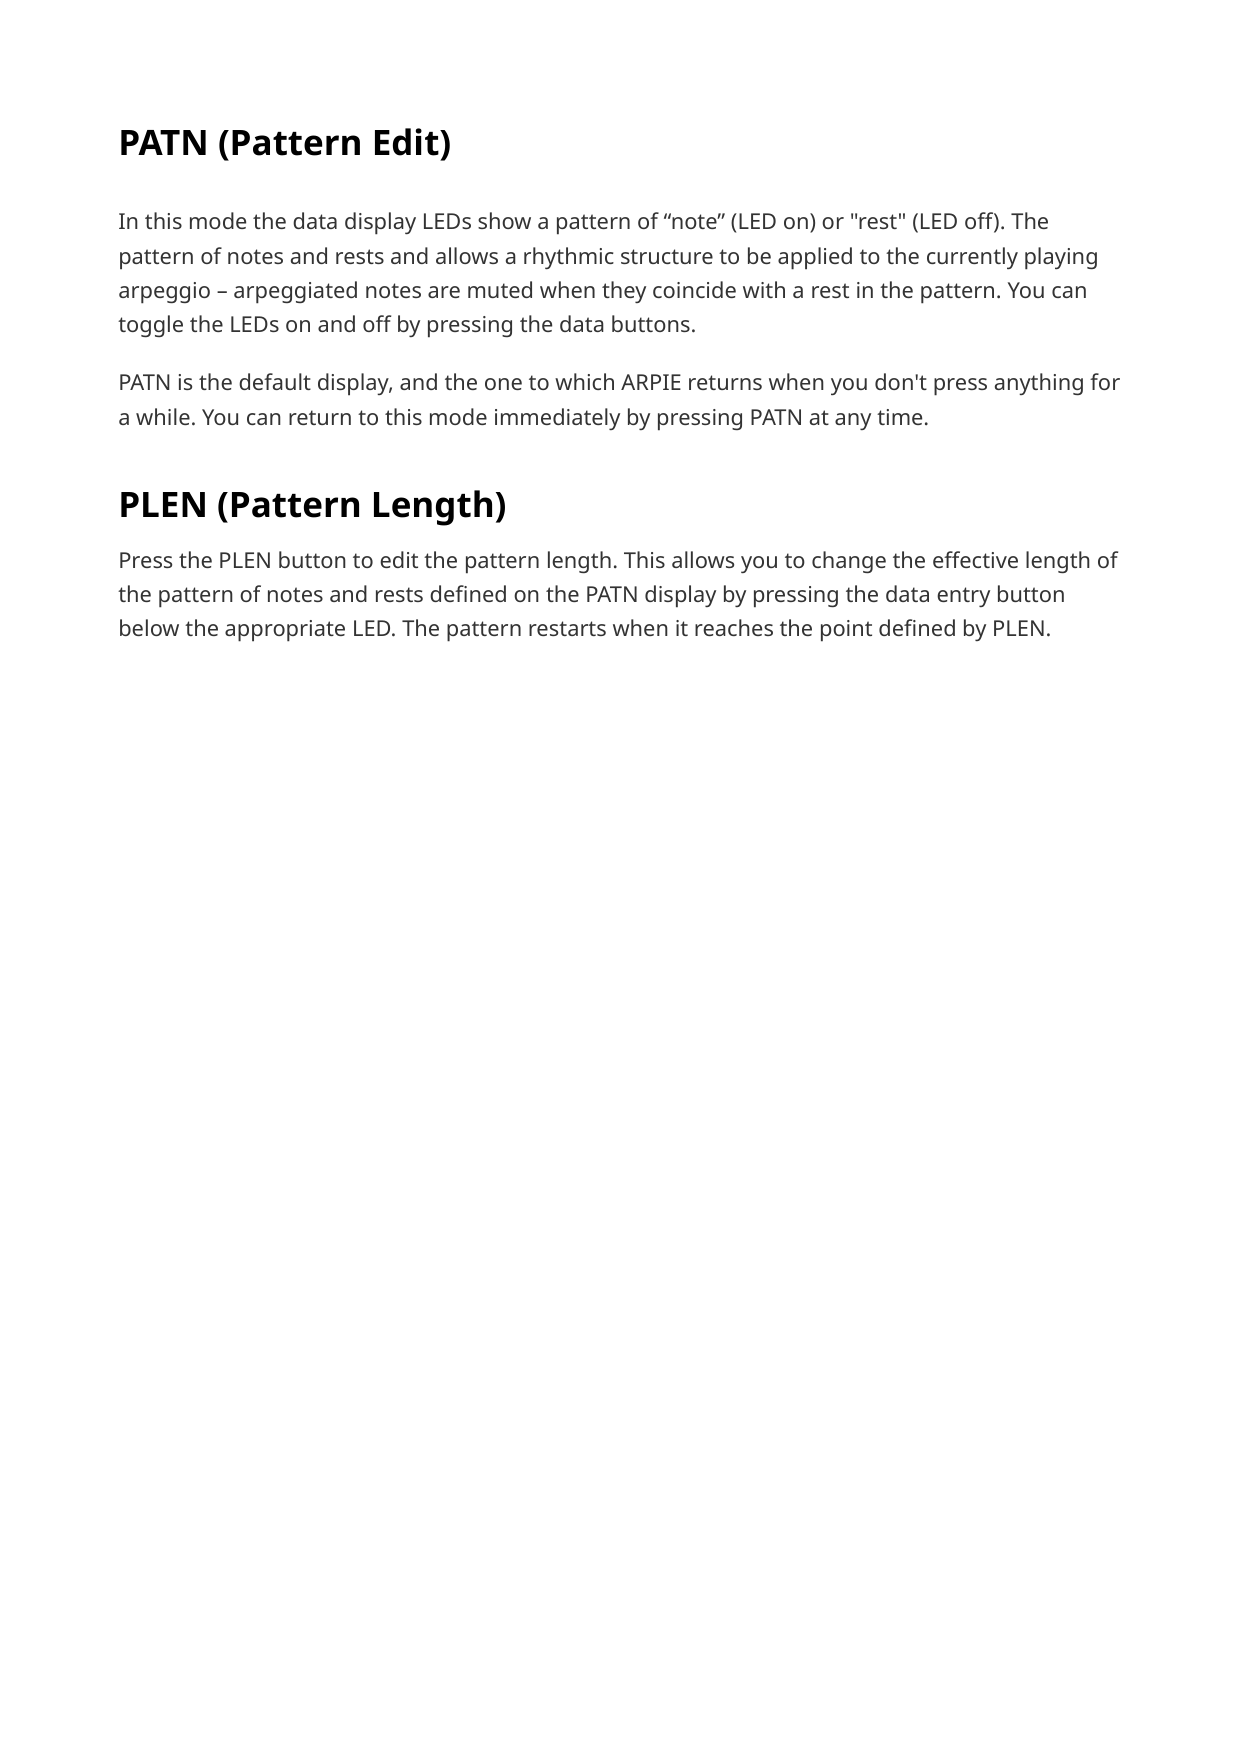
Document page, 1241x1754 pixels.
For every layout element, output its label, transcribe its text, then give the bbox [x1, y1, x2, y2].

subtitle PATN (Pattern Edit) [118, 118, 1122, 166]
text PATN is the default display, and the one to which ARPIE returns when you don't press anything for a while. You can return to this mode immediately by pressing PATN at any time. [118, 363, 1122, 431]
subtitle PLEN (Pattern Length) [118, 480, 1122, 528]
text Press the PLEN button to edit the pattern length. This allows you to change the effective length of the pattern of notes and rests defined on the PATN display by pressing the data entry button below the appropriate LED. The pattern restarts when it reaches the point defined by PLEN. [118, 540, 1122, 643]
text In this mode the data display LEDs show a pattern of “note” (LED on) or "rest" (LED off). The pattern of notes and rests and allows a rhythmic structure to be applied to the currently playing arpeggio – arpeggiated notes are muted when they coincide with a rest in the pattern. You can toggle the LEDs on and off by pressing the data buttons. [118, 202, 1122, 339]
